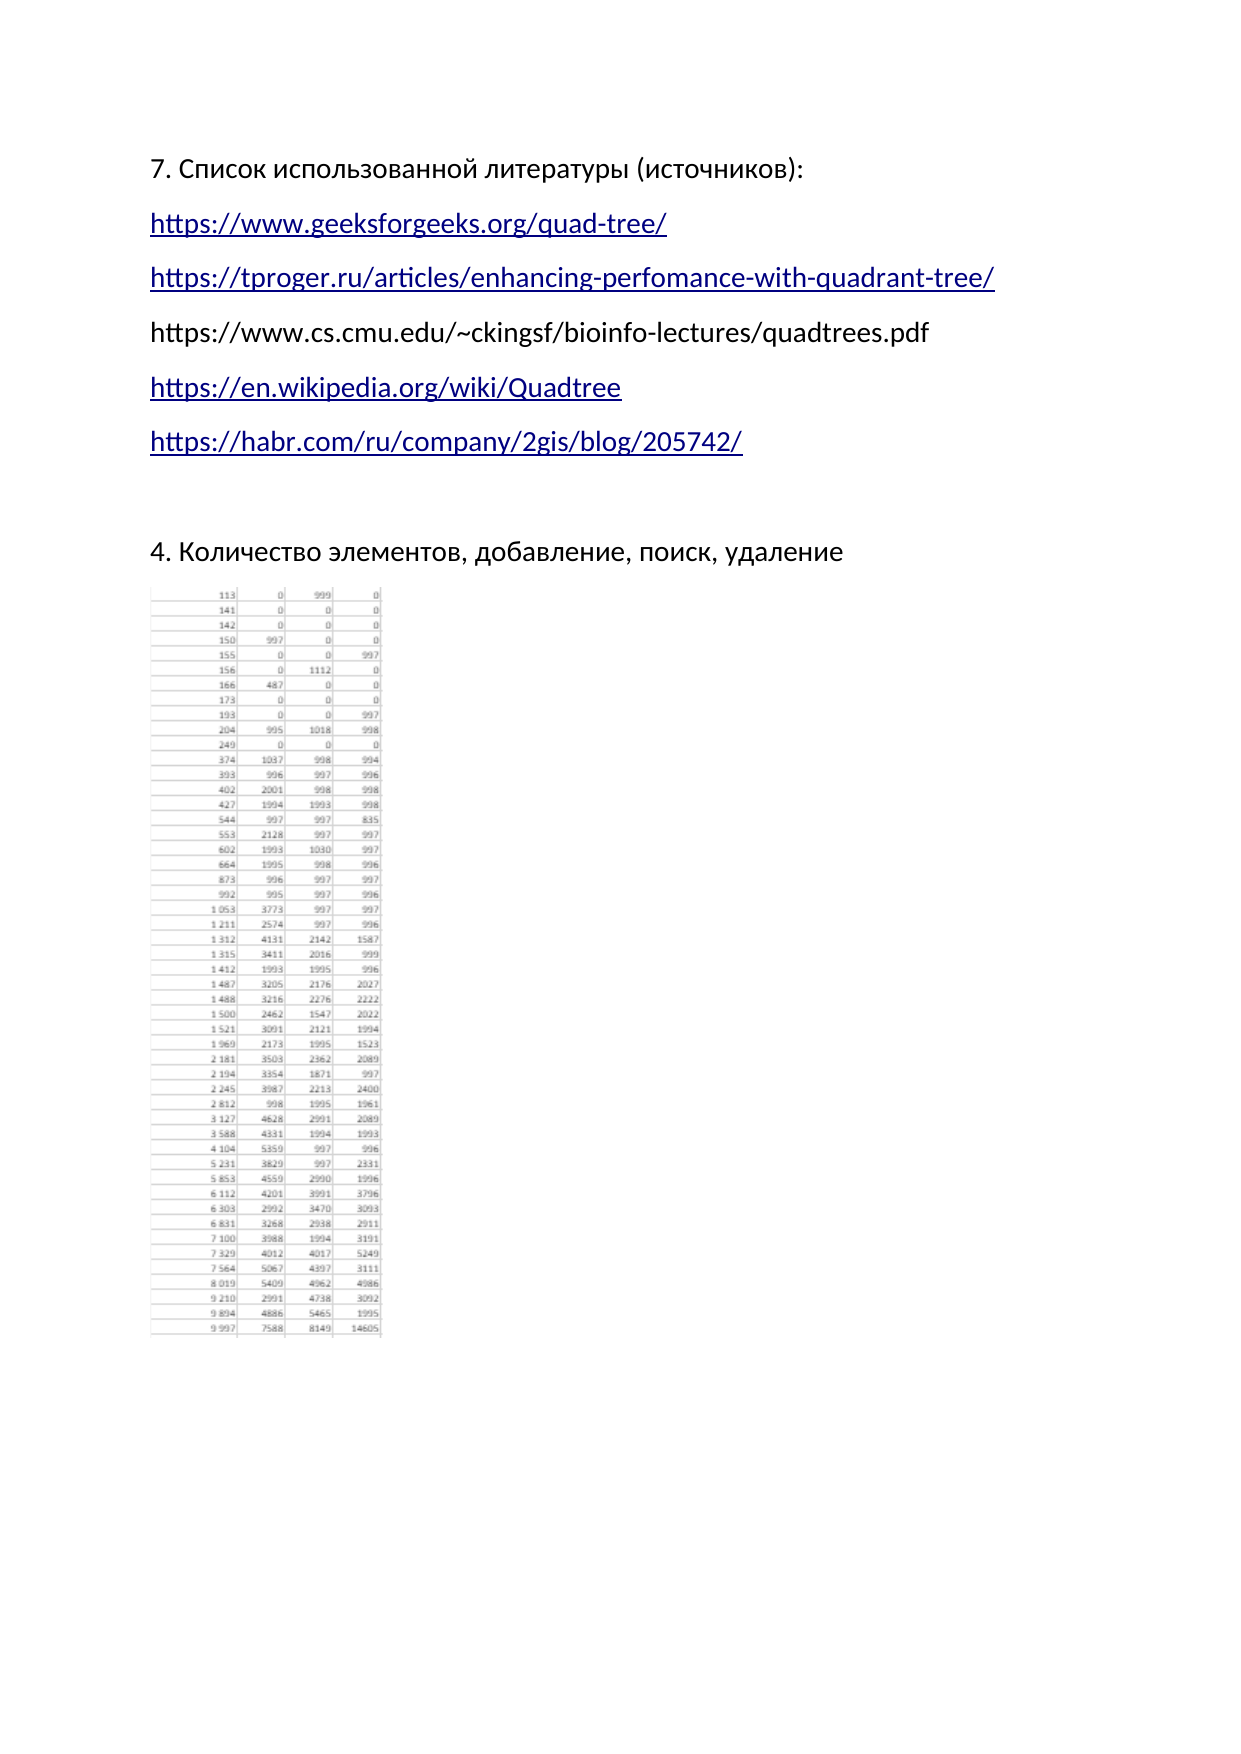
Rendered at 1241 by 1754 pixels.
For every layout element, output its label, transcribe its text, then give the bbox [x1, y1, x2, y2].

text 7. Список использованной литературы (источников): [150, 150, 1090, 186]
text https://en.wikipedia.org/wiki/Quadtree [150, 369, 1090, 404]
text 4. Количество элементов, добавление, поиск, удаление [150, 533, 1090, 568]
text https://www.cs.cmu.edu/~ckingsf/bioinfo-lectures/quadtrees.pdf [150, 314, 1090, 350]
text https://www.geeksforgeeks.org/quad-tree/ [150, 205, 1090, 240]
text https://tproger.ru/articles/enhancing-perfomance-with-quadrant-tree/ [150, 259, 1090, 295]
text https://habr.com/ru/company/2gis/blog/205742/ [150, 423, 1090, 459]
